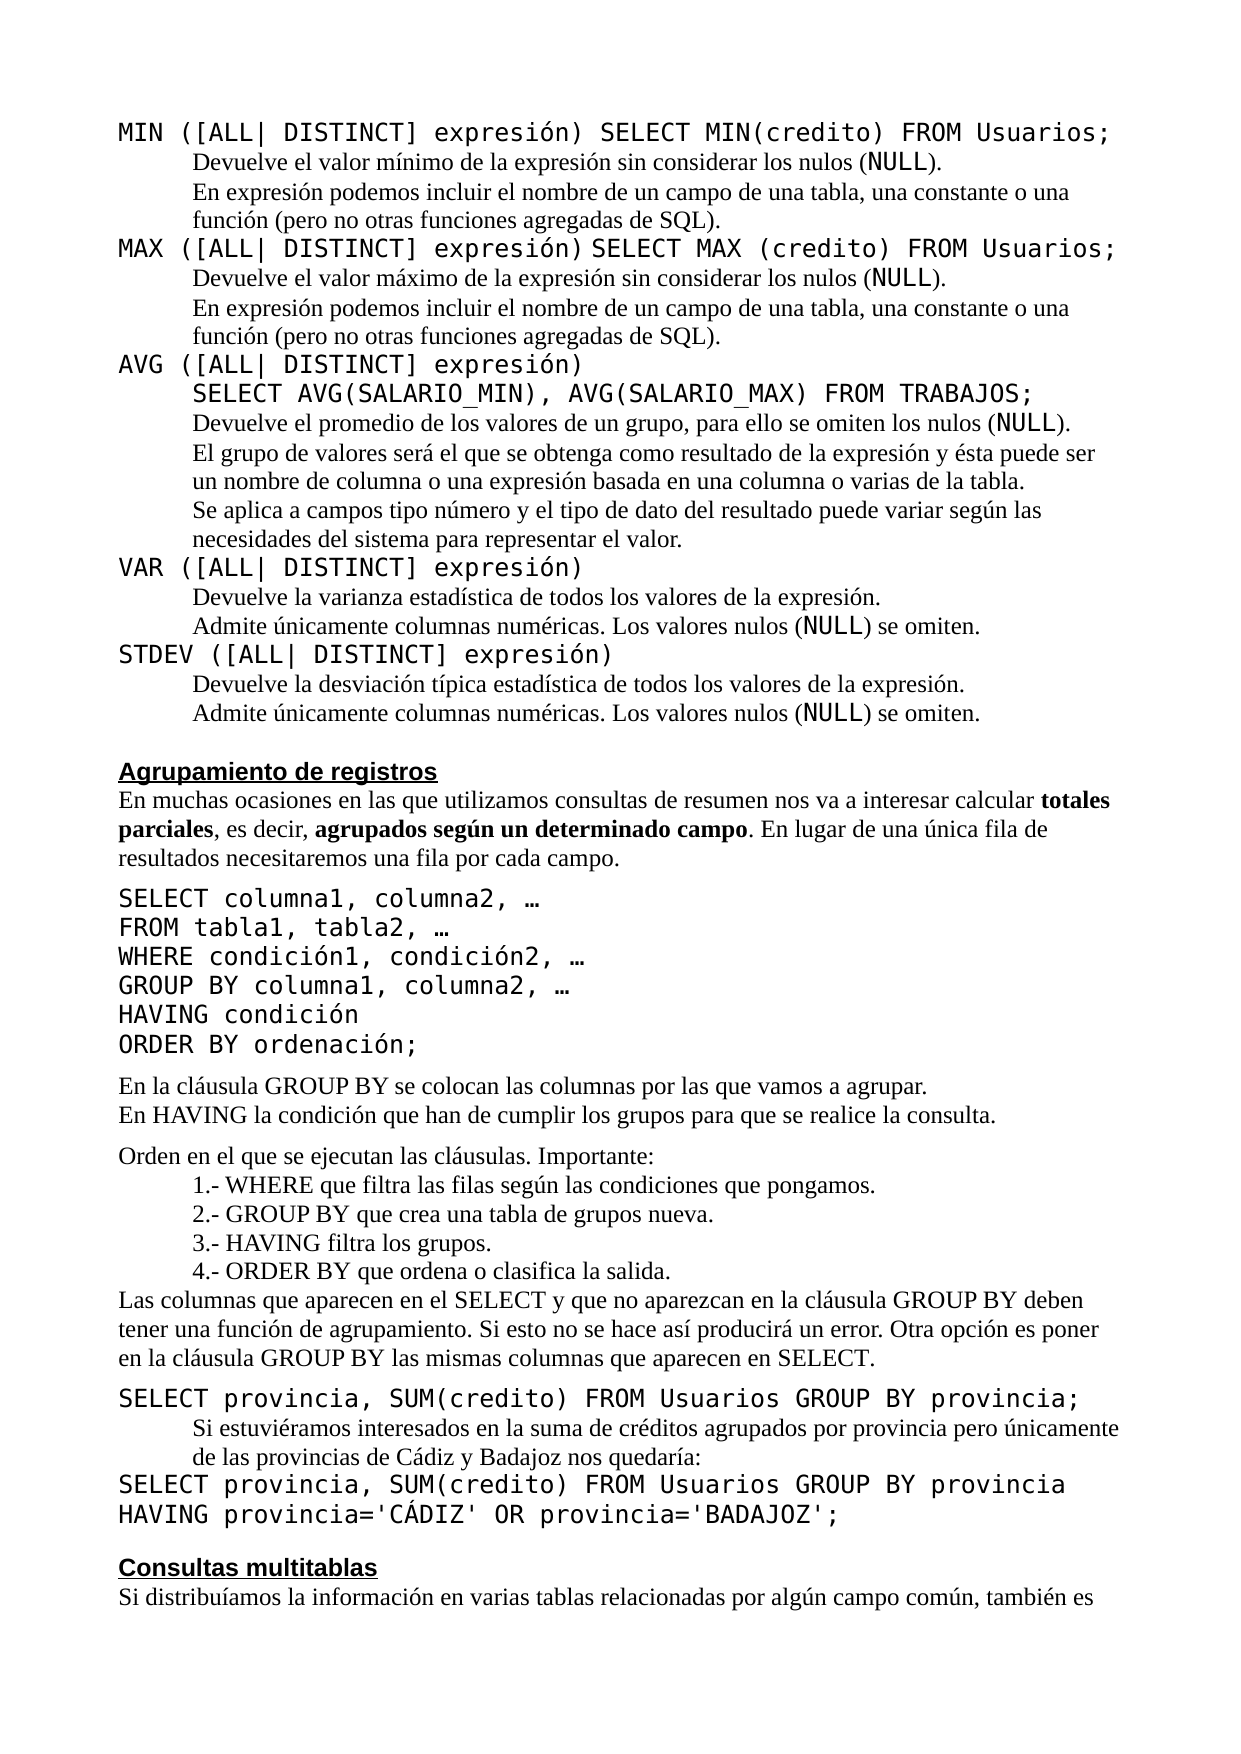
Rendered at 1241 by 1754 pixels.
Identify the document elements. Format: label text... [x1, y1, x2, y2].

text GROUP BY columna1, columna2, … [118, 971, 1122, 1001]
text Si estuviéramos interesados en la suma de créditos agrupados por provincia pero únicamente de las provincias de Cádiz y Badajoz nos quedaría: [192, 1413, 1122, 1471]
text SELECT columna1, columna2, … [118, 884, 1122, 913]
text Admite únicamente columnas numéricas. Los valores nulos (NULL) se omiten. [192, 611, 1122, 640]
text Devuelve la desviación típica estadística de todos los valores de la expresión. [192, 669, 1122, 698]
text El grupo de valores será el que se obtenga como resultado de la expresión y ésta puede ser un nombre de columna o una expresión basada en una columna o varias de la tabla. [192, 438, 1122, 495]
text Orden en el que se ejecutan las cláusulas. Importante: [118, 1141, 1122, 1170]
text HAVING condición [118, 1001, 1122, 1030]
text Consultas multitablas [118, 1553, 1122, 1582]
text AVG ([ALL| DISTINCT] expresión) [118, 350, 1122, 379]
text 3.- HAVING filtra los grupos. [192, 1228, 1122, 1256]
text Si distribuíamos la información en varias tablas relacionadas por algún campo común, también es [118, 1582, 1122, 1611]
text 2.- GROUP BY que crea una tabla de grupos nueva. [192, 1199, 1122, 1228]
text Devuelve el promedio de los valores de un grupo, para ello se omiten los nulos (NULL). [192, 408, 1122, 438]
text En muchas ocasiones en las que utilizamos consultas de resumen nos va a interesar calcular totales parciales, es decir, agrupados según un determinado campo. En lugar de una única fila de resultados necesitaremos una fila por cada campo. [118, 785, 1122, 871]
text Devuelve la varianza estadística de todos los valores de la expresión. [192, 582, 1122, 611]
text Devuelve el valor mínimo de la expresión sin considerar los nulos (NULL). [192, 147, 1122, 177]
text En la cláusula GROUP BY se colocan las columnas por las que vamos a agrupar. [118, 1071, 1122, 1100]
text Devuelve el valor máximo de la expresión sin considerar los nulos (NULL). [192, 263, 1122, 293]
text MIN ([ALL| DISTINCT] expresión) SELECT MIN(credito) FROM Usuarios; [118, 118, 1122, 147]
text En expresión podemos incluir el nombre de un campo de una tabla, una constante o una función (pero no otras funciones agregadas de SQL). [192, 177, 1122, 234]
text En HAVING la condición que han de cumplir los grupos para que se realice la consulta. [118, 1100, 1122, 1129]
text ORDER BY ordenación; [118, 1030, 1122, 1059]
text MAX ([ALL| DISTINCT] expresión) SELECT MAX (credito) FROM Usuarios; [118, 234, 1122, 263]
text WHERE condición1, condición2, … [118, 942, 1122, 971]
text FROM tabla1, tabla2, … [118, 913, 1122, 942]
text Se aplica a campos tipo número y el tipo de dato del resultado puede variar según las necesidades del sistema para representar el valor. [192, 495, 1122, 553]
text Admite únicamente columnas numéricas. Los valores nulos (NULL) se omiten. [192, 698, 1122, 727]
text SELECT provincia, SUM(credito) FROM Usuarios GROUP BY provincia; [118, 1384, 1122, 1413]
text 1.- WHERE que filtra las filas según las condiciones que pongamos. [192, 1170, 1122, 1199]
text STDEV ([ALL| DISTINCT] expresión) [118, 640, 1122, 669]
text 4.- ORDER BY que ordena o clasifica la salida. [192, 1256, 1122, 1285]
text SELECT provincia, SUM(credito) FROM Usuarios GROUP BY provincia HAVING provincia='CÁDIZ' OR provincia='BADAJOZ'; [118, 1471, 1122, 1529]
text Agrupamiento de registros [118, 756, 1122, 785]
text Las columnas que aparecen en el SELECT y que no aparezcan en la cláusula GROUP BY deben tener una función de agrupamiento. Si esto no se hace así producirá un error. Otra opción es poner en la cláusula GROUP BY las mismas columnas que aparecen en SELECT. [118, 1285, 1122, 1371]
text En expresión podemos incluir el nombre de un campo de una tabla, una constante o una función (pero no otras funciones agregadas de SQL). [192, 293, 1122, 350]
text SELECT AVG(SALARIO_MIN), AVG(SALARIO_MAX) FROM TRABAJOS; [118, 379, 1122, 408]
text VAR ([ALL| DISTINCT] expresión) [118, 553, 1122, 582]
